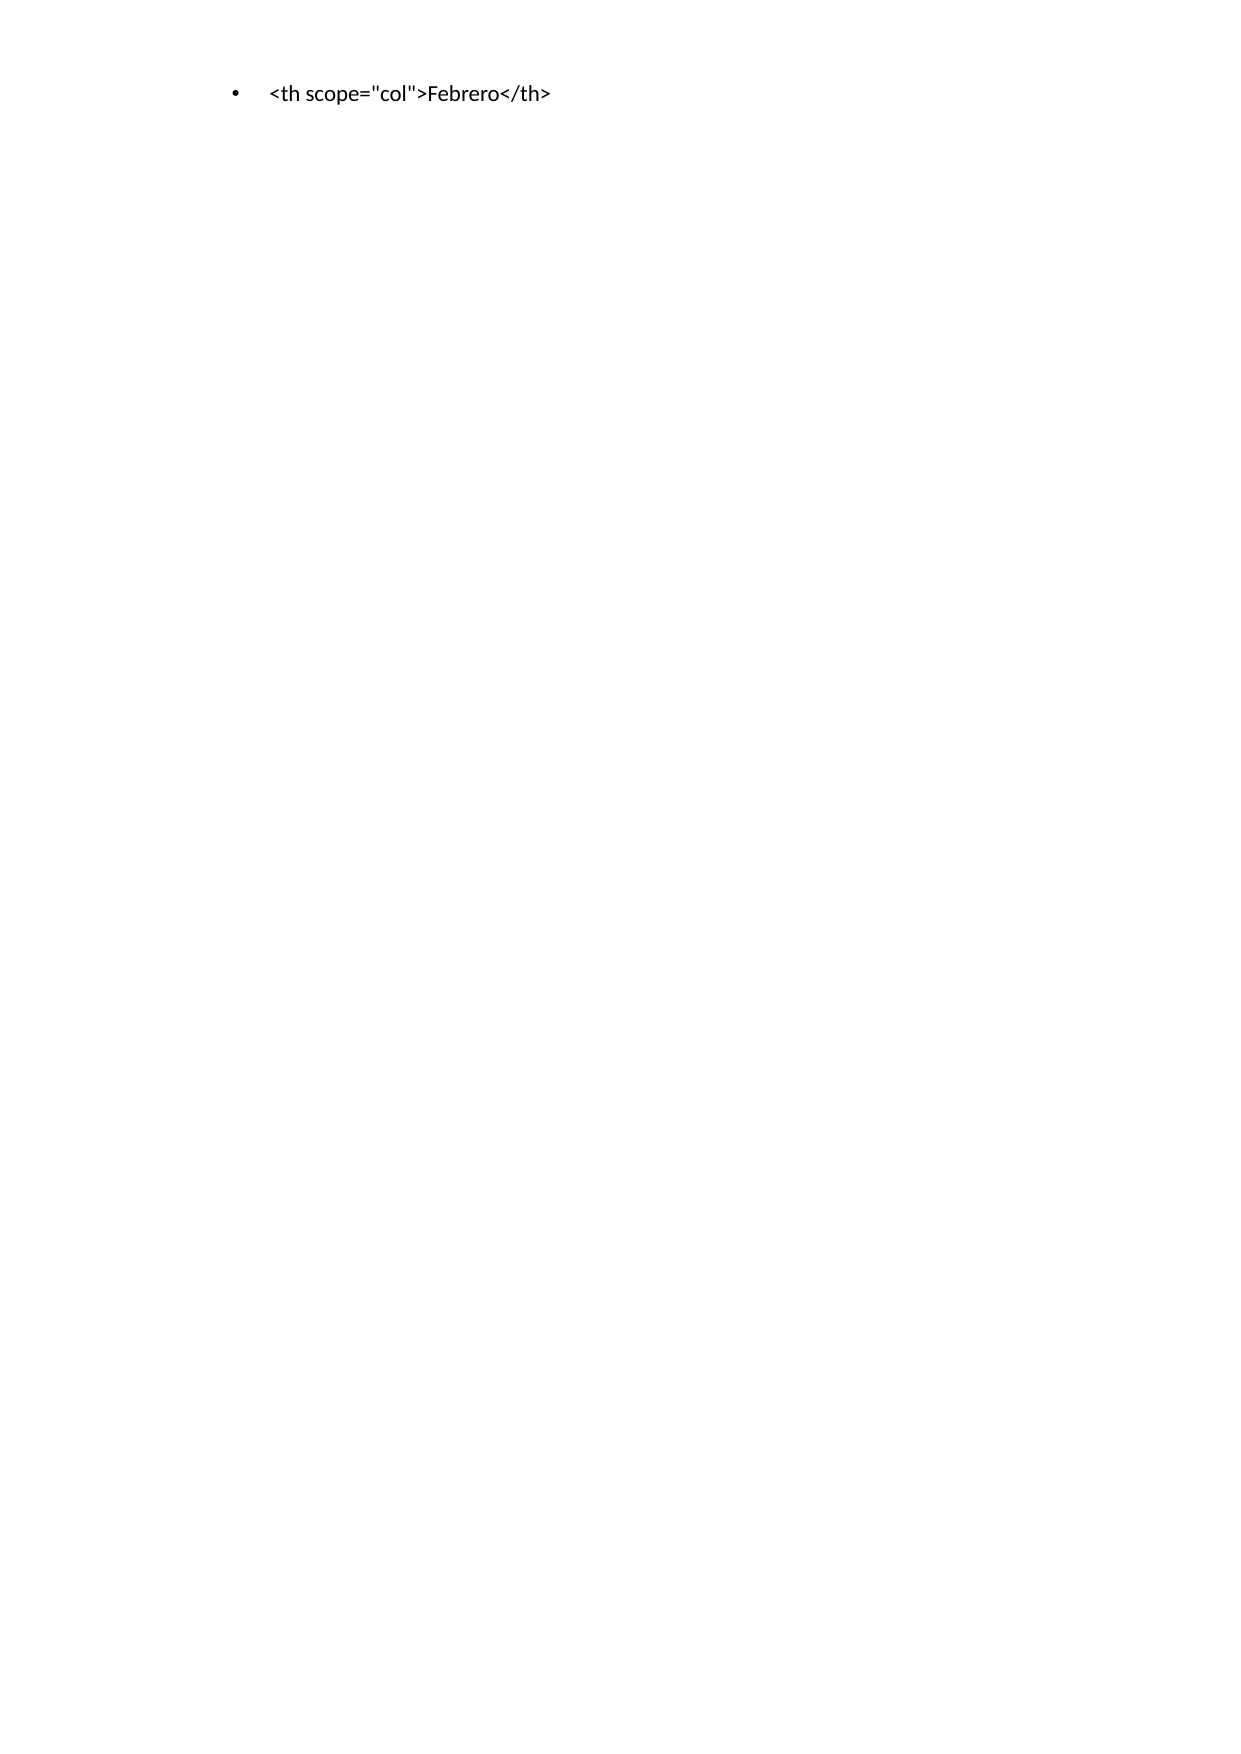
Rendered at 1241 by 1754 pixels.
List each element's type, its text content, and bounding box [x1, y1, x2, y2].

list <th scope="col">Febrero</th> [232, 79, 1146, 107]
